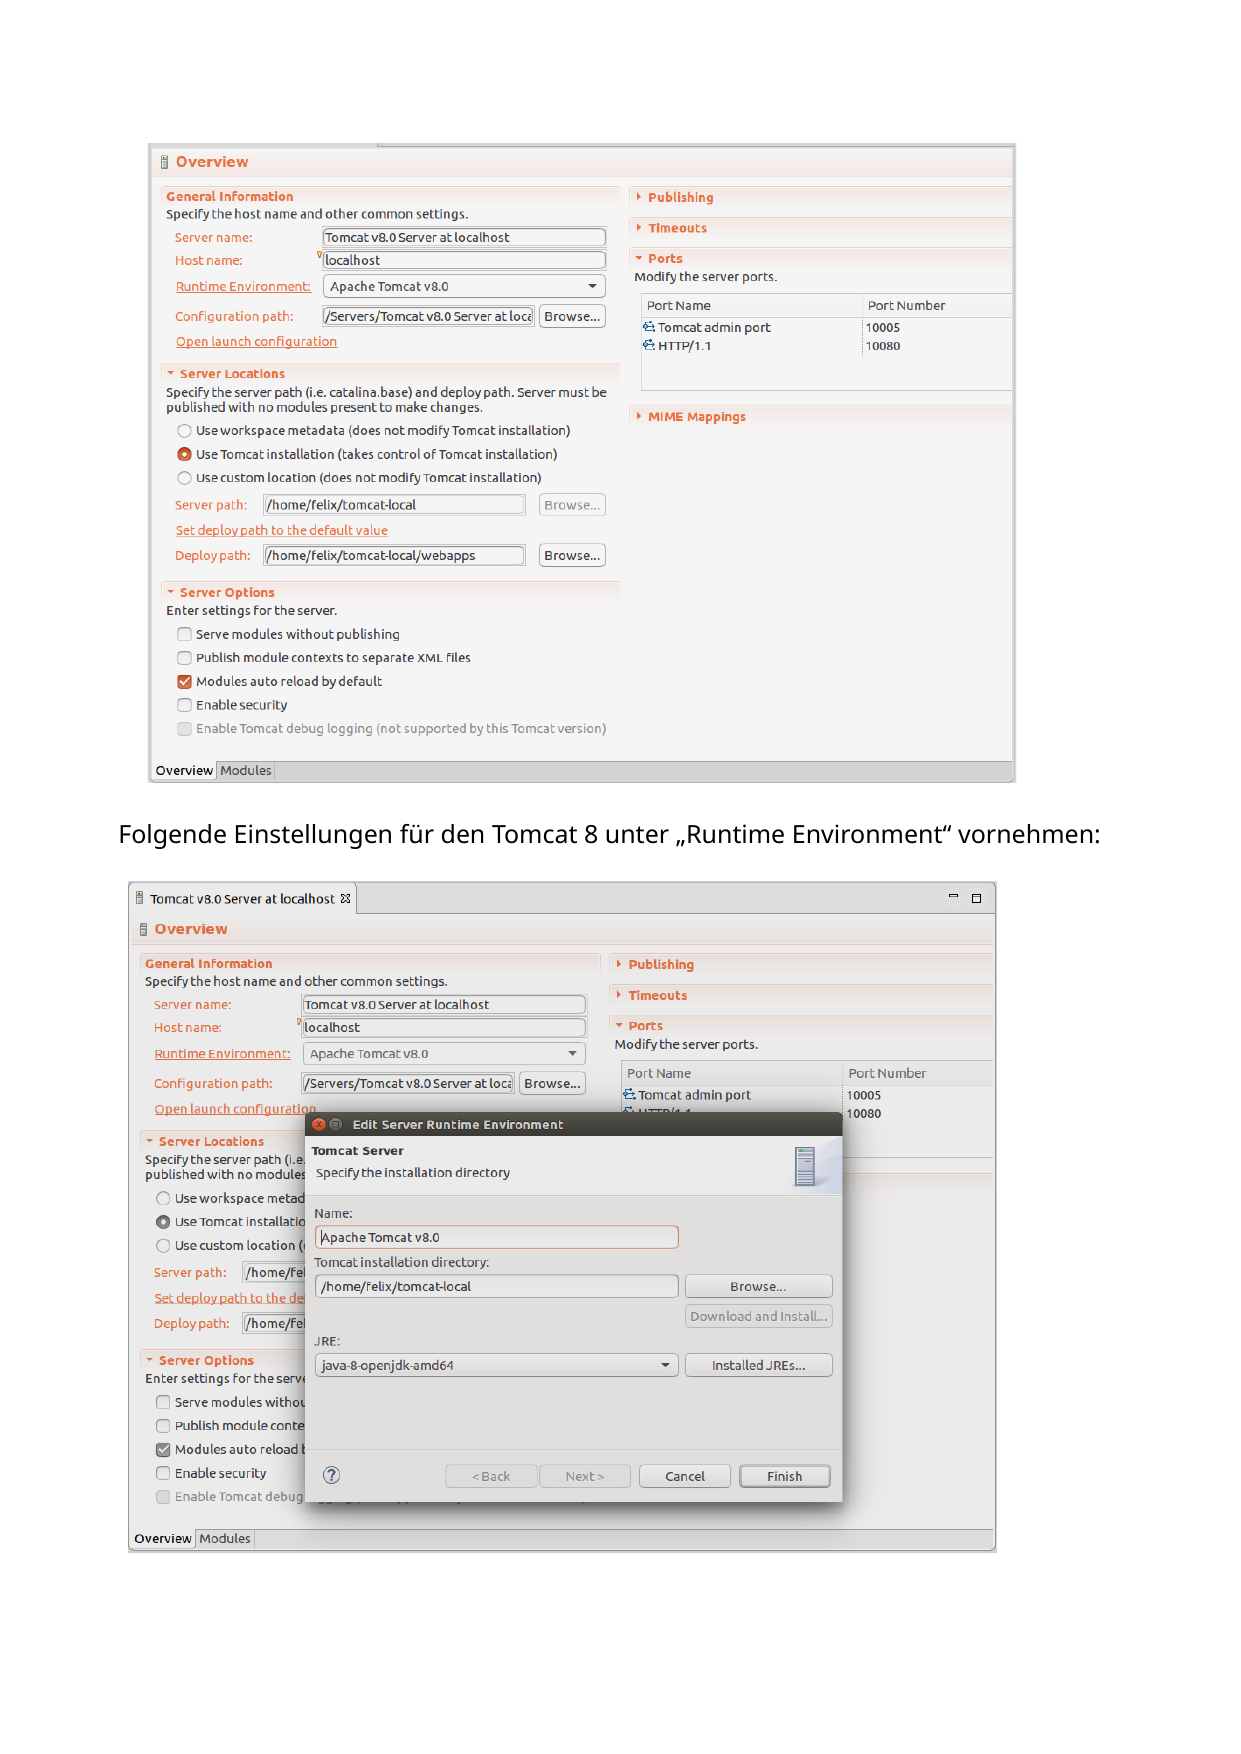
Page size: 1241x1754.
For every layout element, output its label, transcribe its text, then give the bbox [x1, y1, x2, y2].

picture [128, 881, 997, 939]
picture [147, 143, 1017, 221]
text Folgende Einstellungen für den Tomcat 8 unter „Runtime Environment“ vornehmen: [118, 816, 1122, 850]
